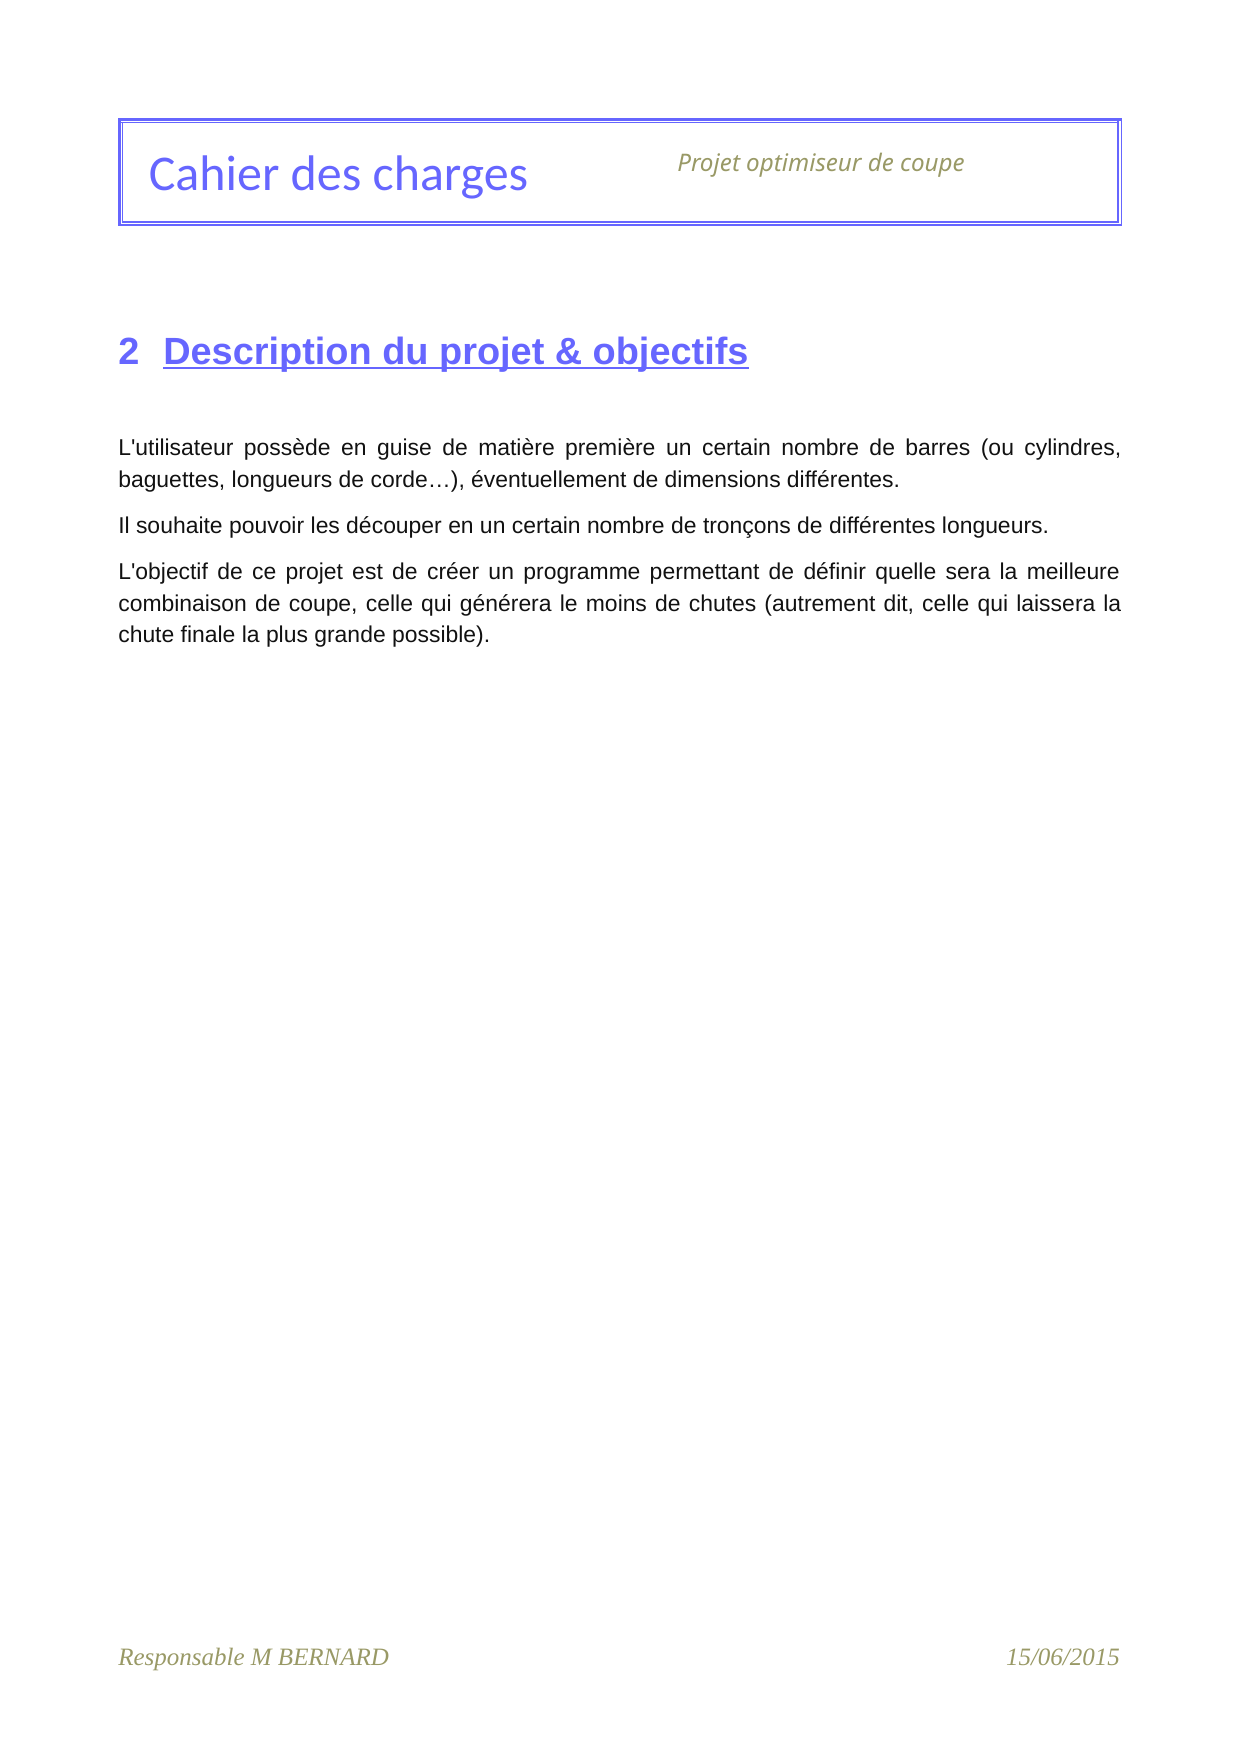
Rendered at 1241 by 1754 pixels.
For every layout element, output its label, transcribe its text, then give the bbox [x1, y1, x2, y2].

text Il souhaite pouvoir les découper en un certain nombre de tronçons de différentes longueurs. [118, 512, 1122, 538]
subtitle Description du projet & objectifs [118, 329, 1122, 373]
text L'utilisateur possède en guise de matière première un certain nombre de barres (ou cylindres, baguettes, longueurs de corde…), éventuellement de dimensions différentes. [118, 434, 1122, 492]
text L'objectif de ce projet est de créer un programme permettant de définir quelle sera la meilleure combinaison de coupe, celle qui générera le moins de chutes (autrement dit, celle qui laissera la chute finale la plus grande possible). [118, 558, 1122, 648]
